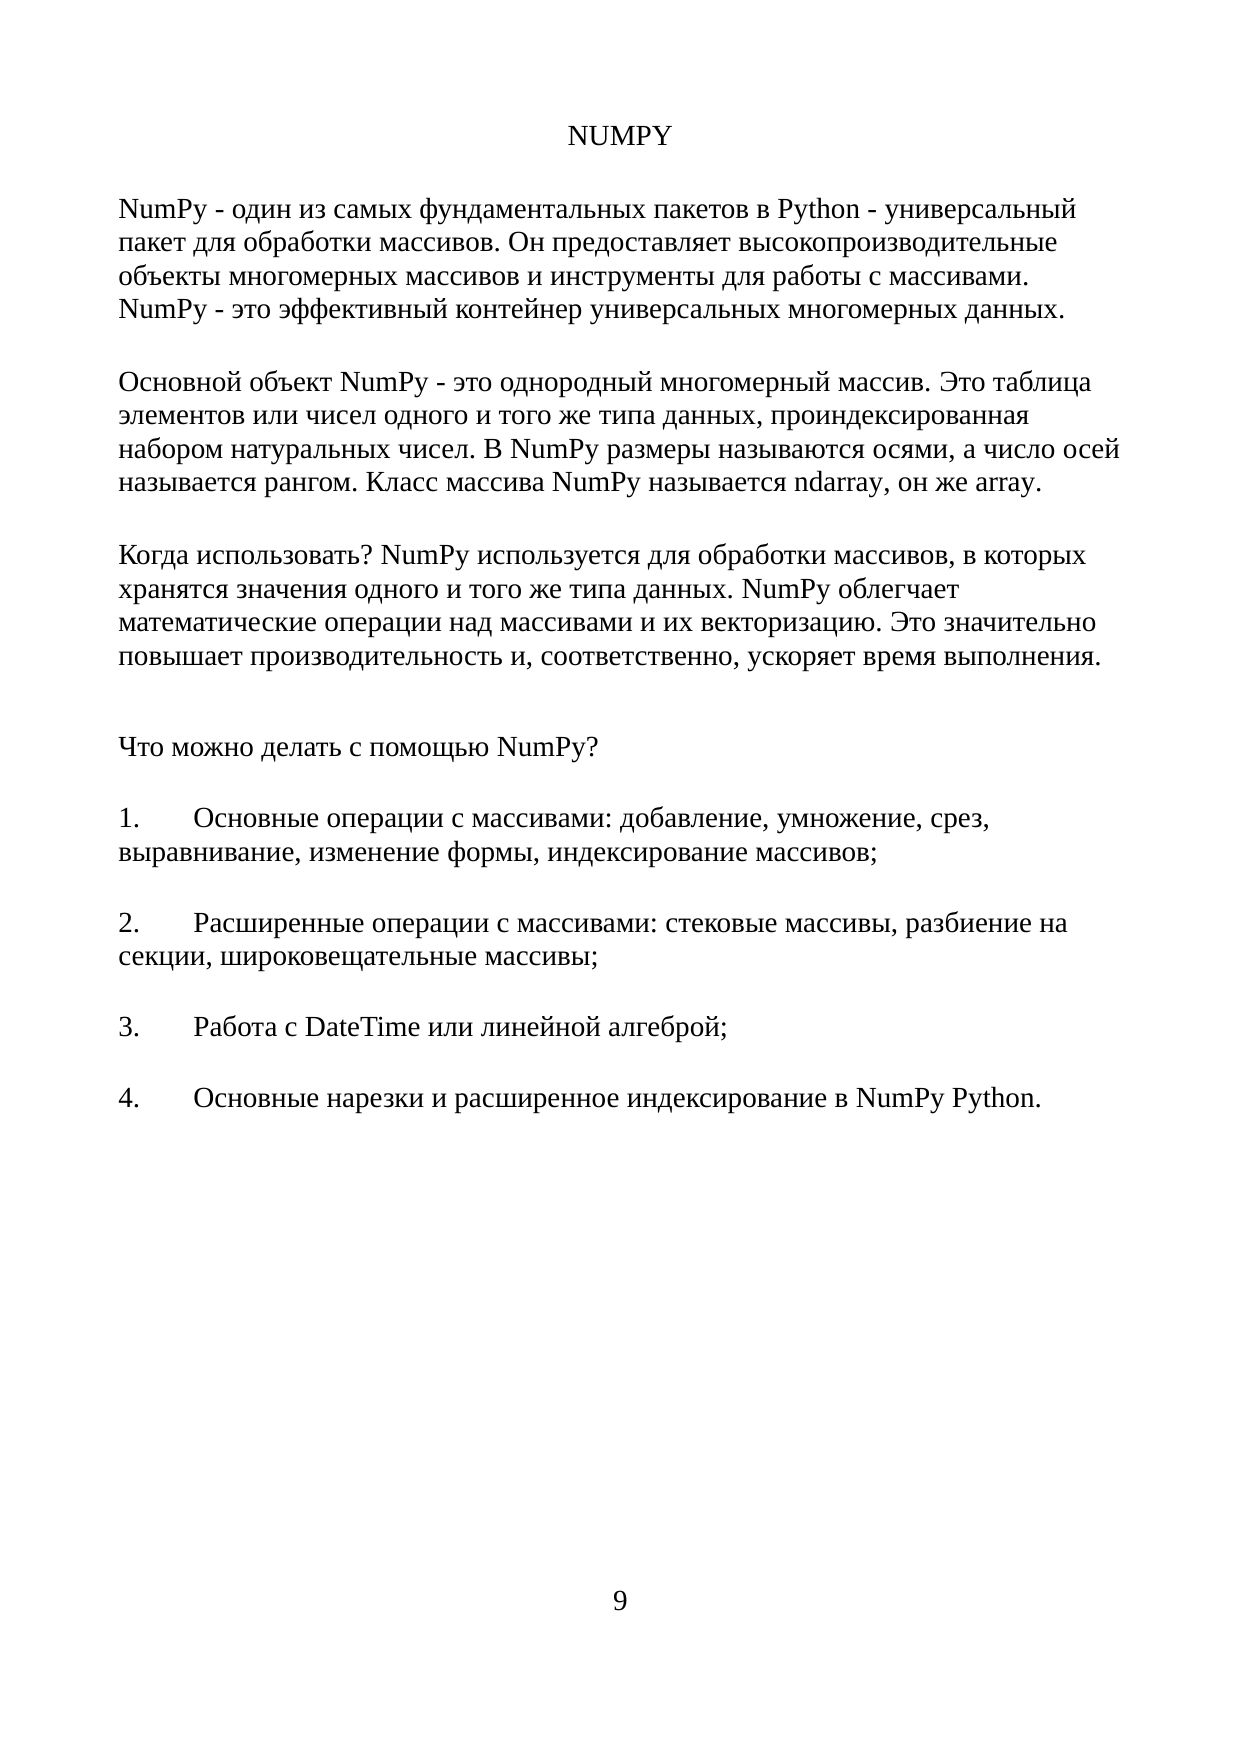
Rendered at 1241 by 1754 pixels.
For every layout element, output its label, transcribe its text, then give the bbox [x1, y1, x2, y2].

text NumPy - один из самых фундаментальных пакетов в Python - универсальный пакет для обработки массивов. Он предоставляет высокопроизводительные объекты многомерных массивов и инструменты для работы с массивами. NumPy - это эффективный контейнер универсальных многомерных данных. [118, 191, 1122, 325]
list Основные операции с массивами: добавление, умножение, срез, выравнивание, изменение формы, индексирование массивов; [118, 800, 1122, 867]
list Работа с DateTime или линейной алгеброй; [118, 1009, 1122, 1043]
text Основной объект NumPy - это однородный многомерный массив. Это таблица элементов или чисел одного и того же типа данных, проиндексированная набором натуральных чисел. В NumPy размеры называются осями, а число осей называется рангом. Класс массива NumPy называется ndarray, он же array. [118, 364, 1122, 498]
text Когда использовать? NumPy используется для обработки массивов, в которых хранятся значения одного и того же типа данных. NumPy облегчает математические операции над массивами и их векторизацию. Это значительно повышает производительность и, соответственно, ускоряет время выполнения. [118, 537, 1122, 671]
list Основные нарезки и расширенное индексирование в NumPy Python. [118, 1080, 1122, 1114]
list Расширенные операции с массивами: стековые массивы, разбиение на секции, широковещательные массивы; [118, 905, 1122, 972]
text NUMPY [118, 118, 1122, 152]
text 9 [118, 1549, 1122, 1617]
subtitle Что можно делать с помощью NumPy? [118, 729, 1122, 763]
